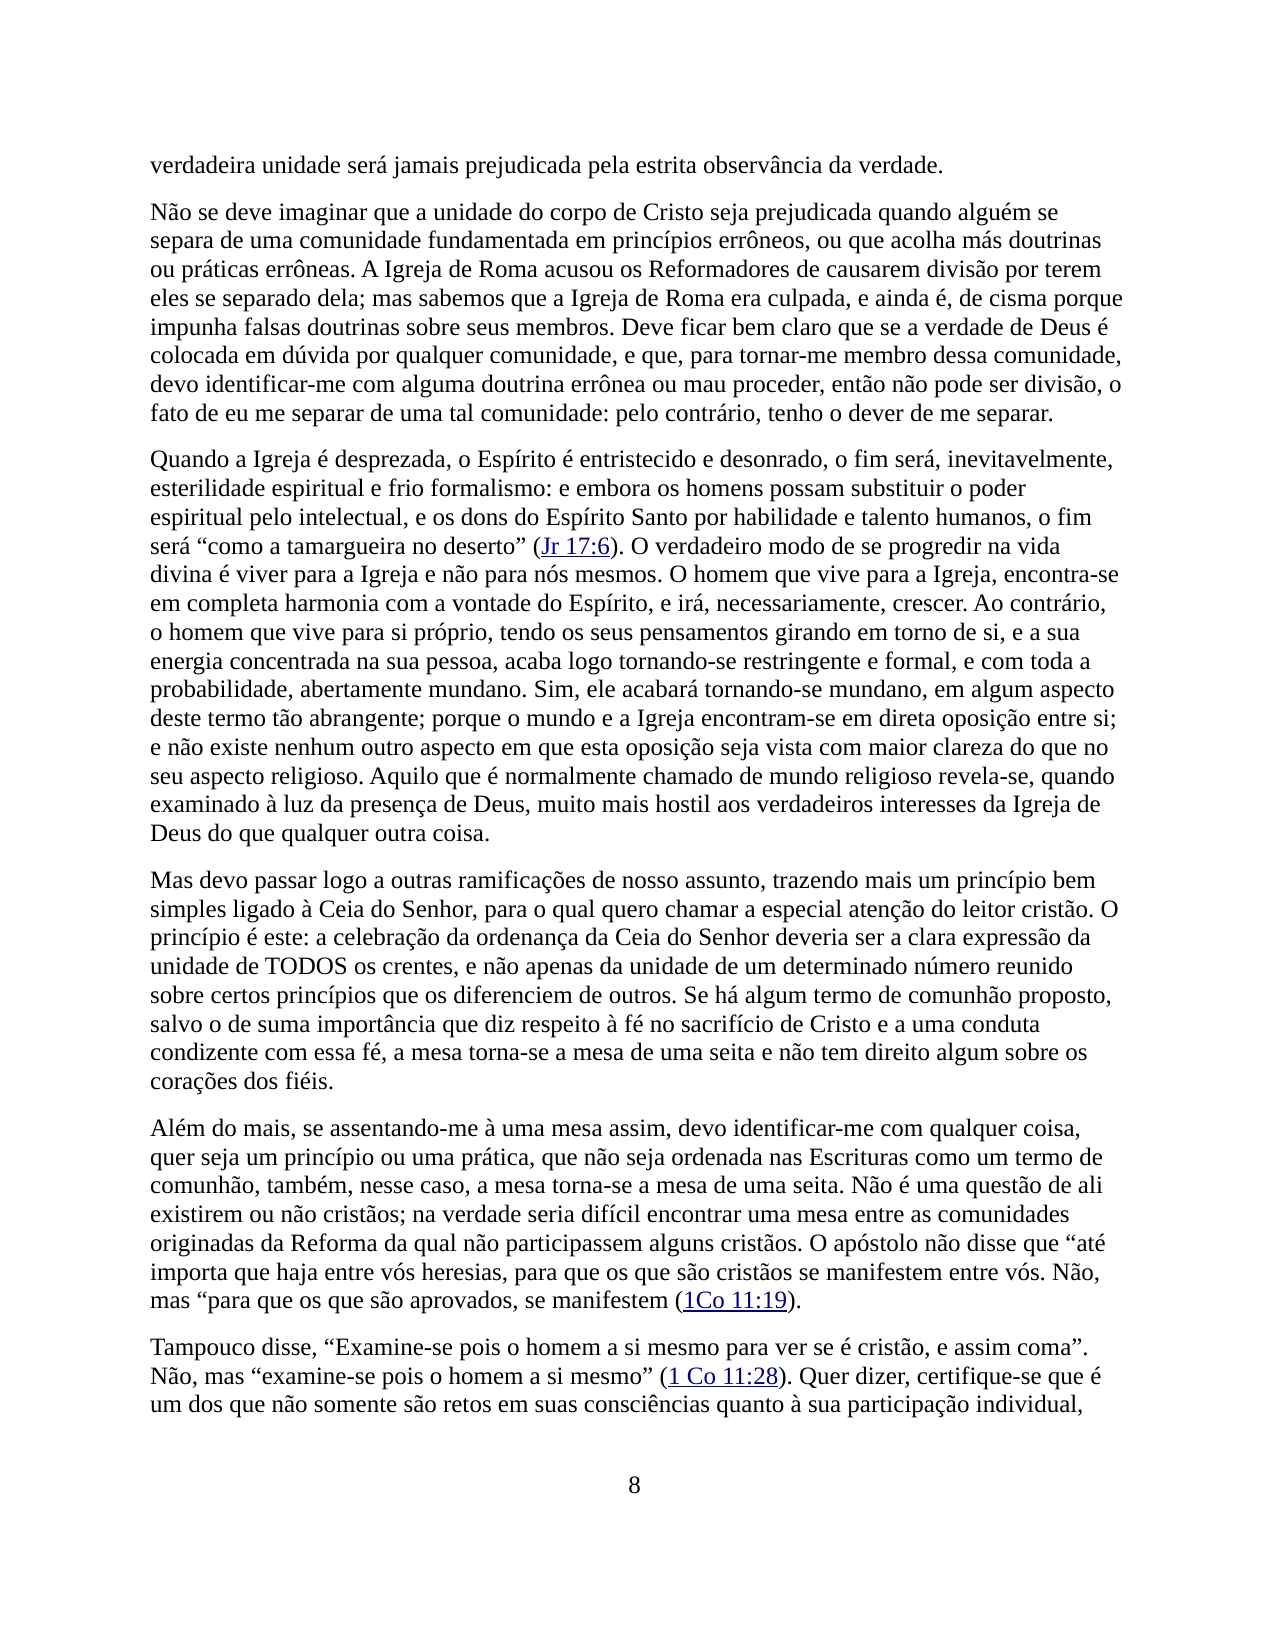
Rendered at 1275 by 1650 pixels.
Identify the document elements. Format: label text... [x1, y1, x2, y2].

text verdadeira unidade será jamais prejudicada pela estrita observância da verdade. [150, 150, 1125, 179]
text Quando a Igreja é desprezada, o Espírito é entristecido e desonrado, o fim será, inevitavelmente, esterilidade espiritual e frio formalismo: e embora os homens possam substituir o poder espiritual pelo intelectual, e os dons do Espírito Santo por habilidade e talento humanos, o fim será “como a tamargueira no deserto” (Jr 17:6). O verdadeiro modo de se progredir na vida divina é viver para a Igreja e não para nós mesmos. O homem que vive para a Igreja, encontra-se em completa harmonia com a vontade do Espírito, e irá, necessariamente, crescer. Ao contrário, o homem que vive para si próprio, tendo os seus pensamentos girando em torno de si, e a sua energia concentrada na sua pessoa, acaba logo tornando-se restringente e formal, e com toda a probabilidade, abertamente mundano. Sim, ele acabará tornando-se mundano, em algum aspecto deste termo tão abrangente; porque o mundo e a Igreja encontram-se em direta oposição entre si; e não existe nenhum outro aspecto em que esta oposição seja vista com maior clareza do que no seu aspecto religioso. Aquilo que é normalmente chamado de mundo religioso revela-se, quando examinado à luz da presença de Deus, muito mais hostil aos verdadeiros interesses da Igreja de Deus do que qualquer outra coisa. [150, 444, 1125, 847]
text Mas devo passar logo a outras ramificações de nosso assunto, trazendo mais um princípio bem simples ligado à Ceia do Senhor, para o qual quero chamar a especial atenção do leitor cristão. O princípio é este: a celebração da ordenança da Ceia do Senhor deveria ser a clara expressão da unidade de TODOS os crentes, e não apenas da unidade de um determinado número reunido sobre certos princípios que os diferenciem de outros. Se há algum termo de comunhão proposto, salvo o de suma importância que diz respeito à fé no sacrifício de Cristo e a uma conduta condizente com essa fé, a mesa torna-se a mesa de uma seita e não tem direito algum sobre os corações dos fiéis. [150, 865, 1125, 1095]
text Tampouco disse, “Examine-se pois o homem a si mesmo para ver se é cristão, e assim coma”. Não, mas “examine-se pois o homem a si mesmo” (1 Co 11:28). Quer dizer, certifique-se que é um dos que não somente são retos em suas consciências quanto à sua participação individual, [150, 1332, 1125, 1418]
text Além do mais, se assentando-me à uma mesa assim, devo identificar-me com qualquer coisa, quer seja um princípio ou uma prática, que não seja ordenada nas Escrituras como um termo de comunhão, também, nesse caso, a mesa torna-se a mesa de uma seita. Não é uma questão de ali existirem ou não cristãos; na verdade seria difícil encontrar uma mesa entre as comunidades originadas da Reforma da qual não participassem alguns cristãos. O apóstolo não disse que “até importa que haja entre vós heresias, para que os que são cristãos se manifestem entre vós. Não, mas “para que os que são aprovados, se manifestem (1Co 11:19). [150, 1113, 1125, 1314]
text Não se deve imaginar que a unidade do corpo de Cristo seja prejudicada quando alguém se separa de uma comunidade fundamentada em princípios errôneos, ou que acolha más doutrinas ou práticas errôneas. A Igreja de Roma acusou os Reformadores de causarem divisão por terem eles se separado dela; mas sabemos que a Igreja de Roma era culpada, e ainda é, de cisma porque impunha falsas doutrinas sobre seus membros. Deve ficar bem claro que se a verdade de Deus é colocada em dúvida por qualquer comunidade, e que, para tornar-me membro dessa comunidade, devo identificar-me com alguma doutrina errônea ou mau proceder, então não pode ser divisão, o fato de eu me separar de uma tal comunidade: pelo contrário, tenho o dever de me separar. [150, 197, 1125, 427]
